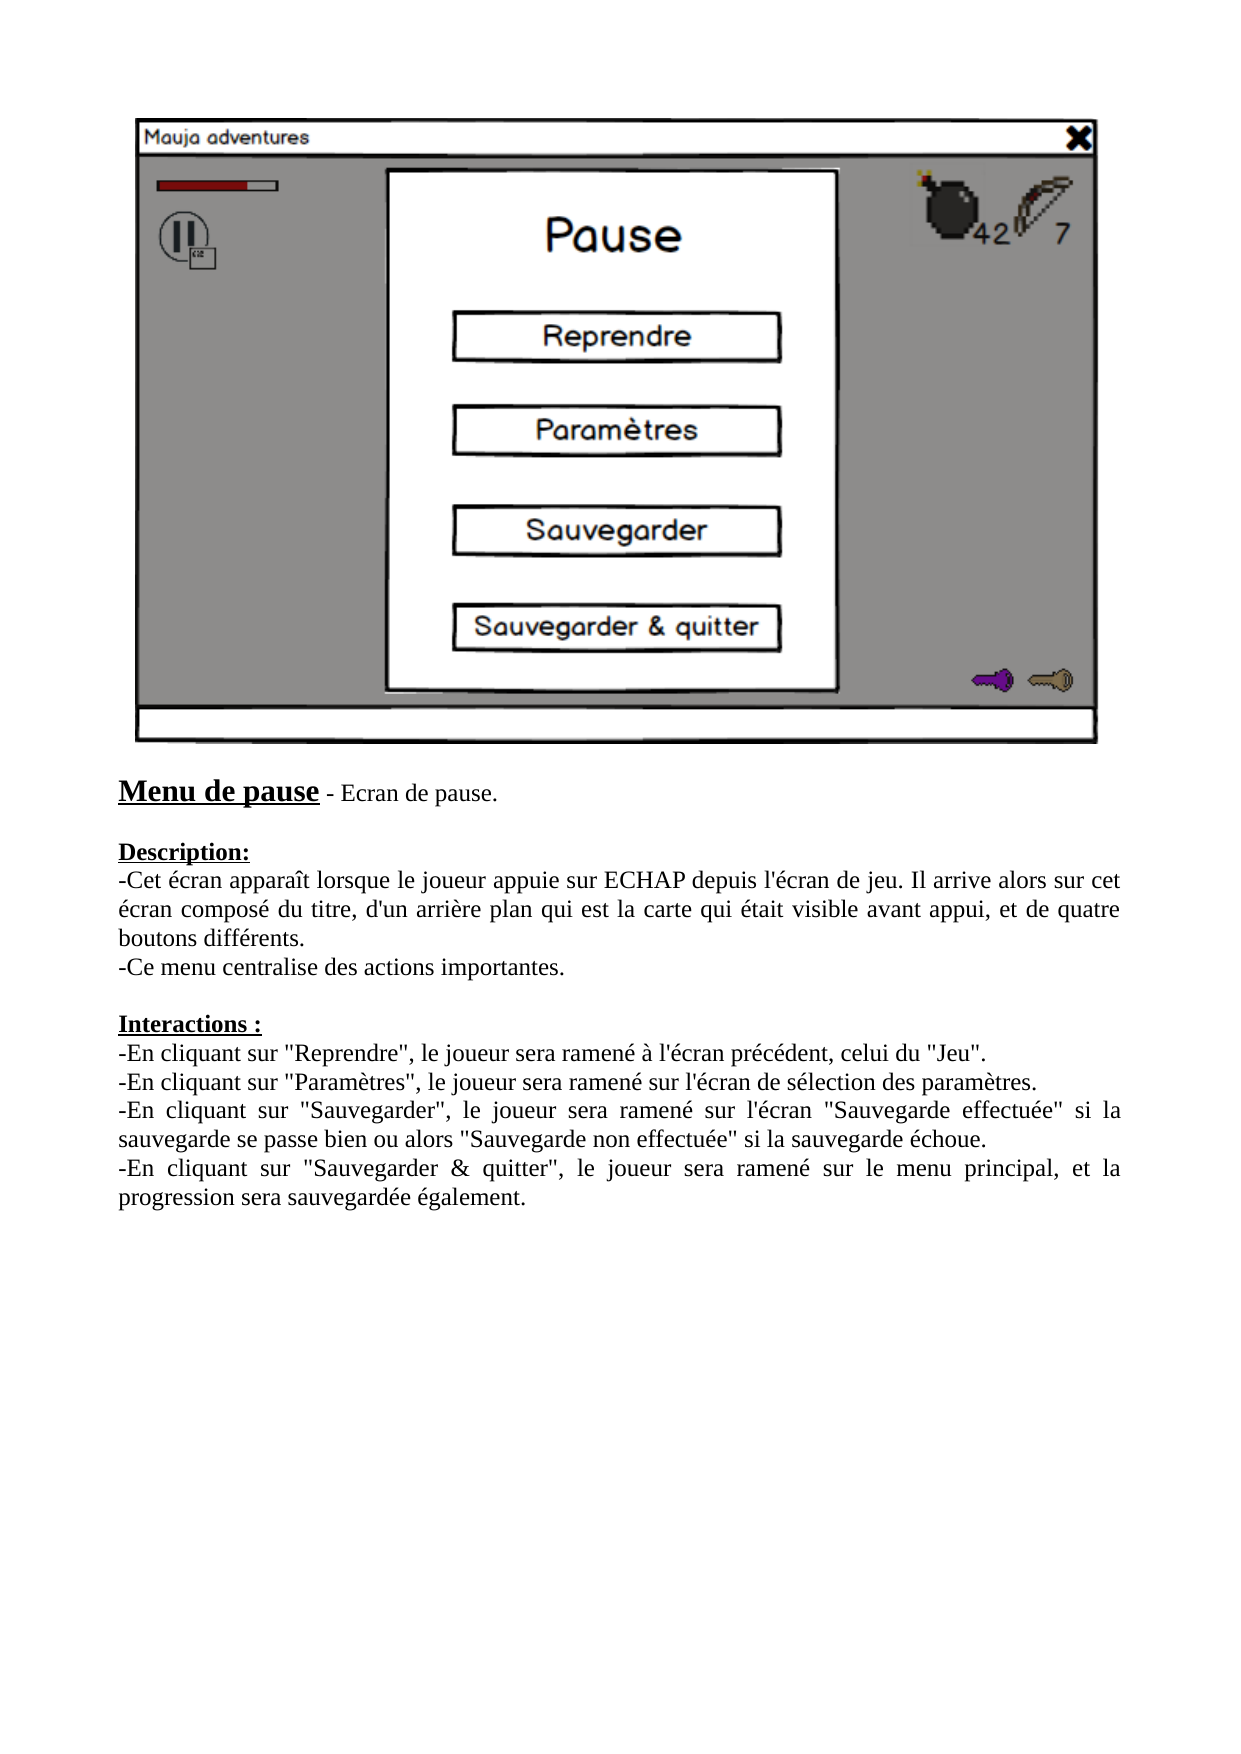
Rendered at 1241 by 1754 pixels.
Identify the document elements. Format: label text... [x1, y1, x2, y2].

text -En cliquant sur "Reprendre", le joueur sera ramené à l'écran précédent, celui du "Jeu". [118, 1038, 1122, 1067]
text -Ce menu centralise des actions importantes. [118, 952, 1122, 980]
text Menu de pause - Ecran de pause. [118, 772, 1122, 808]
text Interactions : [118, 980, 1122, 1038]
text Description: -Cet écran apparaît lorsque le joueur appuie sur ECHAP depuis l'écran de jeu. Il arrive alors sur cet écran composé du titre, d'un arrière plan qui est la carte qui était visible avant appui, et de quatre boutons différents. [118, 837, 1122, 952]
text -En cliquant sur "Paramètres", le joueur sera ramené sur l'écran de sélection des paramètres. [118, 1067, 1122, 1095]
text -En cliquant sur "Sauvegarder", le joueur sera ramené sur l'écran "Sauvegarde effectuée" si la sauvegarde se passe bien ou alors "Sauvegarde non effectuée" si la sauvegarde échoue. [118, 1095, 1122, 1153]
picture [135, 118, 1106, 744]
text -En cliquant sur "Sauvegarder & quitter", le joueur sera ramené sur le menu principal, et la progression sera sauvegardée également. [118, 1153, 1122, 1210]
